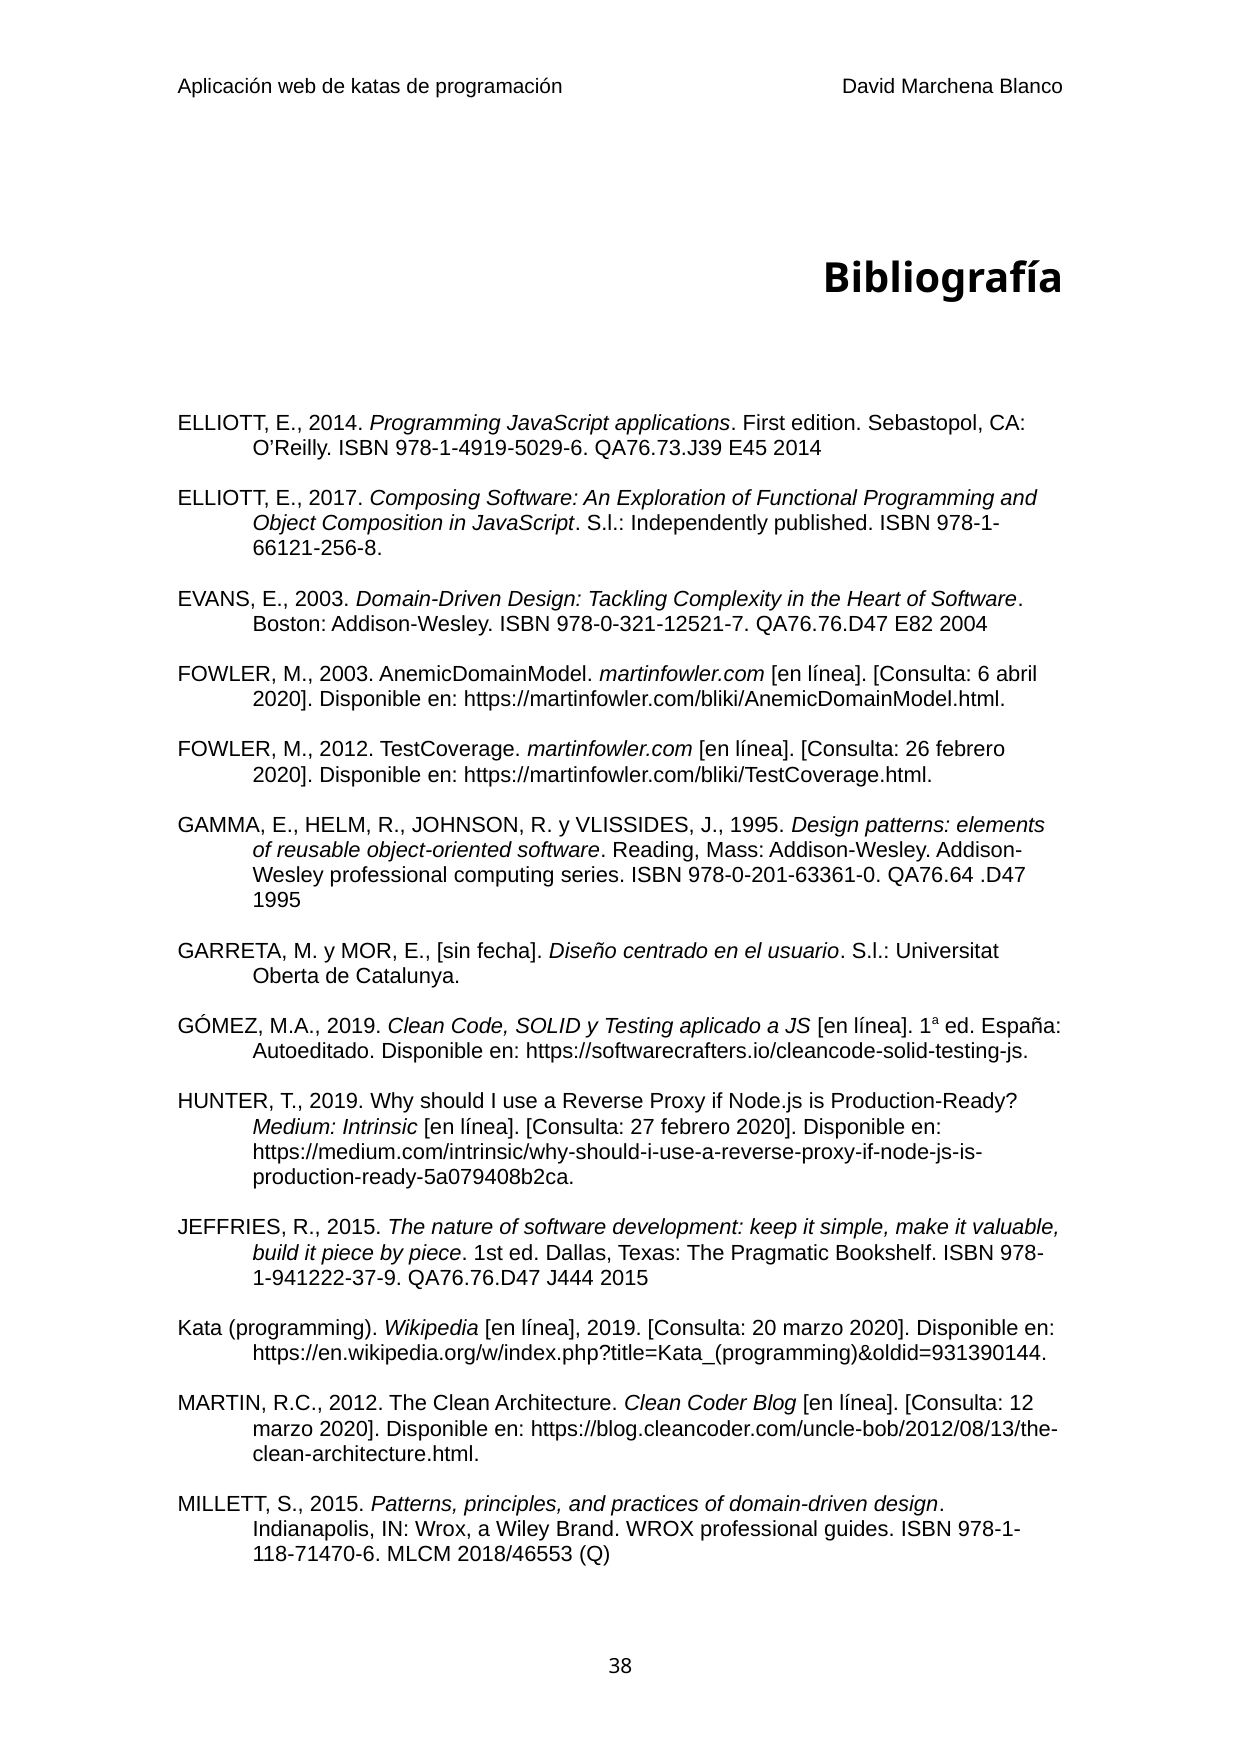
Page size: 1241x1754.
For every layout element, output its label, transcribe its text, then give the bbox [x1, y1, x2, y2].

subtitle Bibliografía [177, 248, 1063, 304]
text MARTIN, R.C., 2012. The Clean Architecture. Clean Coder Blog [en línea]. [Consulta: 12 marzo 2020]. Disponible en: https://blog.cleancoder.com/uncle-bob/2012/08/13/the-clean-architecture.html. [177, 1390, 1063, 1466]
text ELLIOTT, E., 2014. Programming JavaScript applications. First edition. Sebastopol, CA: O’Reilly. ISBN 978-1-4919-5029-6. QA76.73.J39 E45 2014 [177, 409, 1063, 460]
text ELLIOTT, E., 2017. Composing Software: An Exploration of Functional Programming and Object Composition in JavaScript. S.l.: Independently published. ISBN 978-1-66121-256-8. [177, 485, 1063, 560]
text MILLETT, S., 2015. Patterns, principles, and practices of domain-driven design. Indianapolis, IN: Wrox, a Wiley Brand. WROX professional guides. ISBN 978-1-118-71470-6. MLCM 2018/46553 (Q) [177, 1491, 1063, 1566]
text EVANS, E., 2003. Domain-Driven Design: Tackling Complexity in the Heart of Software. Boston: Addison-Wesley. ISBN 978-0-321-12521-7. QA76.76.D47 E82 2004 [177, 585, 1063, 636]
text GARRETA, M. y MOR, E., [sin fecha]. Diseño centrado en el usuario. S.l.: Universitat Oberta de Catalunya. [177, 937, 1063, 988]
text HUNTER, T., 2019. Why should I use a Reverse Proxy if Node.js is Production-Ready? Medium: Intrinsic [en línea]. [Consulta: 27 febrero 2020]. Disponible en: https://medium.com/intrinsic/why-should-i-use-a-reverse-proxy-if-node-js-is-production-ready-5a079408b2ca. [177, 1088, 1063, 1189]
text FOWLER, M., 2012. TestCoverage. martinfowler.com [en línea]. [Consulta: 26 febrero 2020]. Disponible en: https://martinfowler.com/bliki/TestCoverage.html. [177, 736, 1063, 787]
text Kata (programming). Wikipedia [en línea], 2019. [Consulta: 20 marzo 2020]. Disponible en: https://en.wikipedia.org/w/index.php?title=Kata_(programming)&oldid=931390144. [177, 1315, 1063, 1365]
text FOWLER, M., 2003. AnemicDomainModel. martinfowler.com [en línea]. [Consulta: 6 abril 2020]. Disponible en: https://martinfowler.com/bliki/AnemicDomainModel.html. [177, 661, 1063, 711]
text GAMMA, E., HELM, R., JOHNSON, R. y VLISSIDES, J., 1995. Design patterns: elements of reusable object-oriented software. Reading, Mass: Addison-Wesley. Addison-Wesley professional computing series. ISBN 978-0-201-63361-0. QA76.64 .D47 1995 [177, 812, 1063, 912]
text GÓMEZ, M.A., 2019. Clean Code, SOLID y Testing aplicado a JS [en línea]. 1a ed. España: Autoeditado. Disponible en: https://softwarecrafters.io/cleancode-solid-testing-js. [177, 1013, 1063, 1063]
text JEFFRIES, R., 2015. The nature of software development: keep it simple, make it valuable, build it piece by piece. 1st ed. Dallas, Texas: The Pragmatic Bookshelf. ISBN 978-1-941222-37-9. QA76.76.D47 J444 2015 [177, 1214, 1063, 1290]
